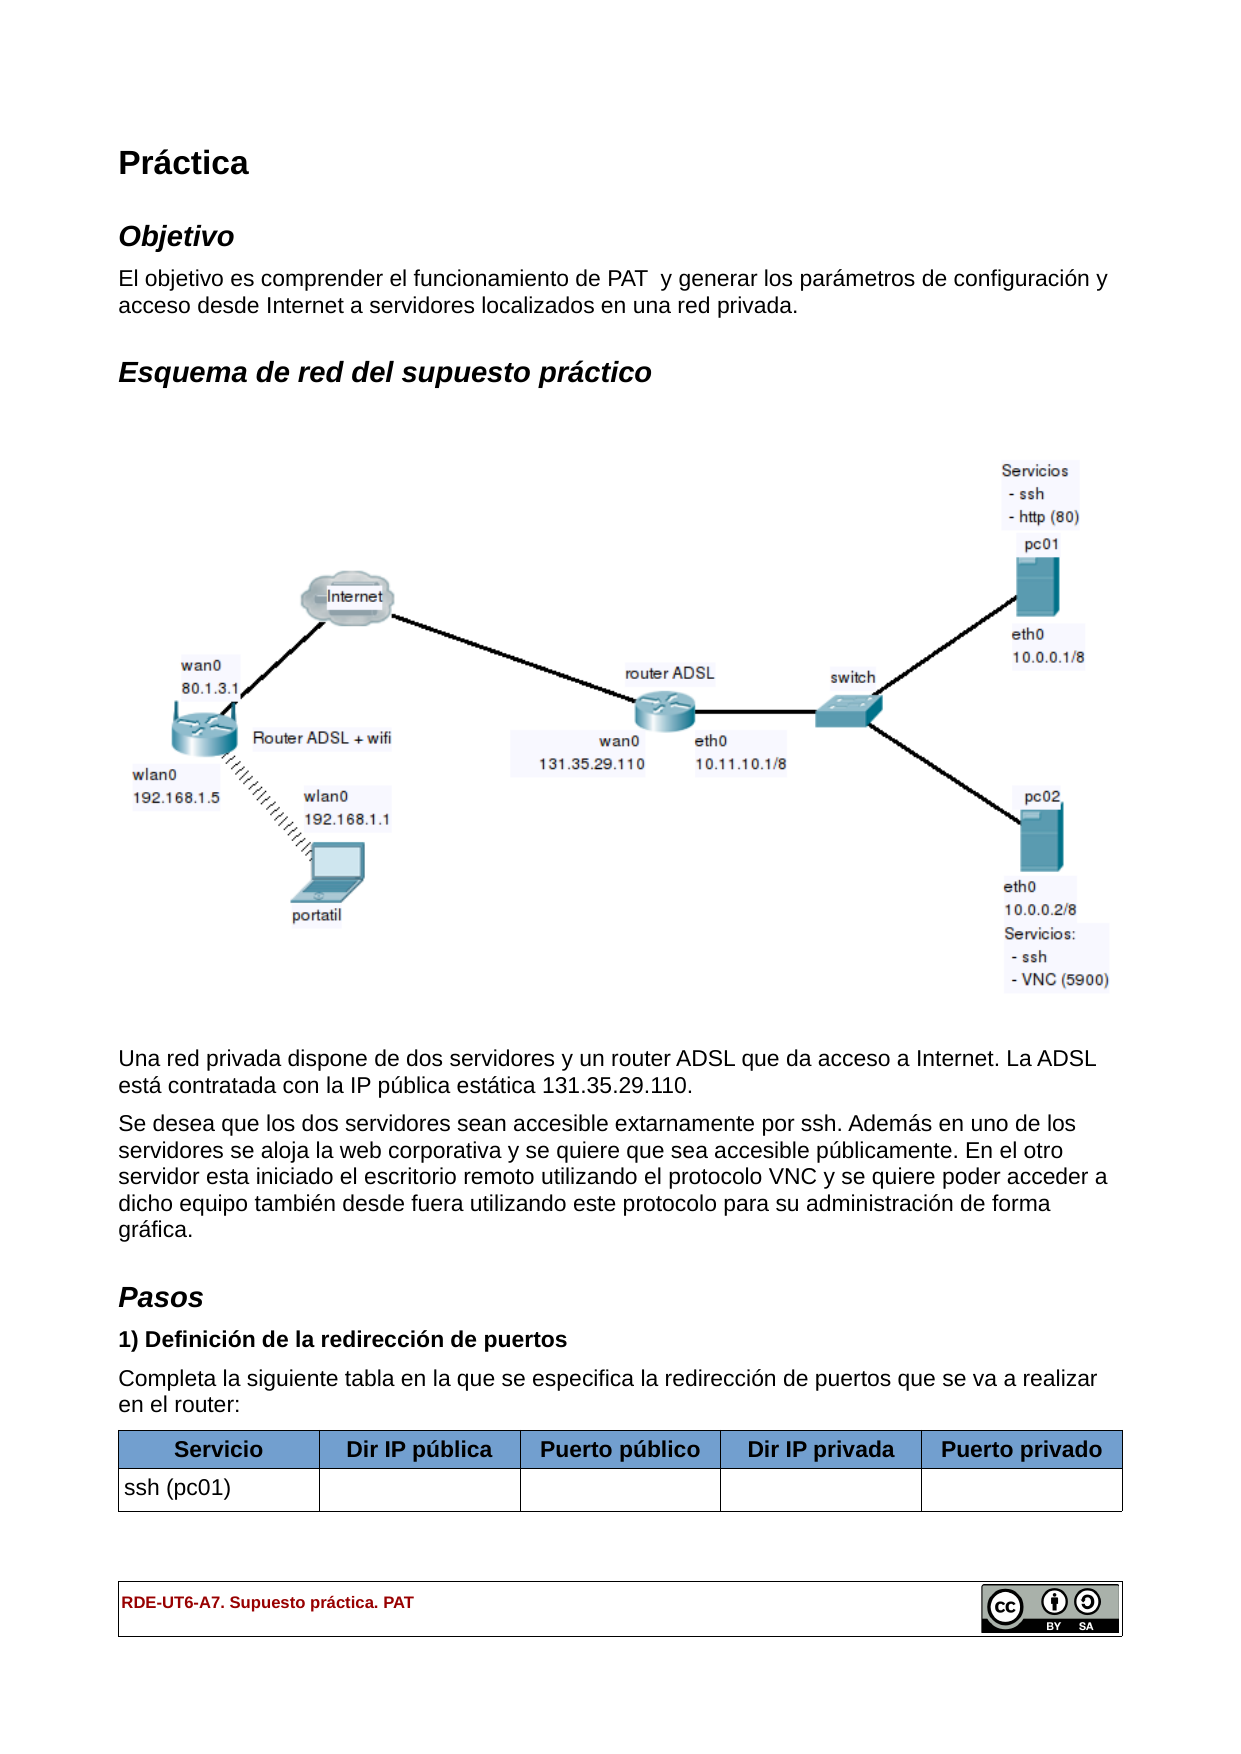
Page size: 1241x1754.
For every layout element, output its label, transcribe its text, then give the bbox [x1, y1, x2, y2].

table_cell [721, 1469, 921, 1511]
table_cell [320, 1469, 520, 1511]
text Se desea que los dos servidores sean accesible extarnamente por ssh. Además en uno de los servidores se aloja la web corporativa y se quiere que sea accesible públicamente. En el otro servidor esta iniciado el escritorio remoto utilizando el protocolo VNC y se quiere poder acceder a dicho equipo también desde fuera utilizando este protocolo para su administración de forma gráfica. [118, 1110, 1122, 1242]
picture [981, 1584, 1119, 1633]
text 1) Definición de la redirección de puertos [118, 1326, 1122, 1352]
table_header Puerto privado [922, 1431, 1122, 1468]
table_header Puerto público [521, 1431, 720, 1468]
table_cell ssh (pc01) [119, 1469, 319, 1511]
subtitle Esquema de red del supuesto práctico [118, 356, 1122, 389]
table_header Servicio [119, 1431, 319, 1468]
text Completa la siguiente tabla en la que se especifica la redirección de puertos que se va a realizar en el router: [118, 1364, 1122, 1417]
picture [118, 440, 1123, 1007]
subtitle Objetivo [118, 219, 1122, 253]
subtitle Práctica [118, 143, 1122, 182]
table_header Dir IP pública [320, 1431, 520, 1468]
subtitle Pasos [118, 1280, 1122, 1313]
table_cell [521, 1469, 720, 1511]
table_header Dir IP privada [721, 1431, 921, 1468]
table_cell [922, 1469, 1122, 1511]
text El objetivo es comprender el funcionamiento de PAT y generar los parámetros de configuración y acceso desde Internet a servidores localizados en una red privada. [118, 265, 1122, 318]
text Una red privada dispone de dos servidores y un router ADSL que da acceso a Internet. La ADSL está contratada con la IP pública estática 131.35.29.110. [118, 1045, 1122, 1098]
